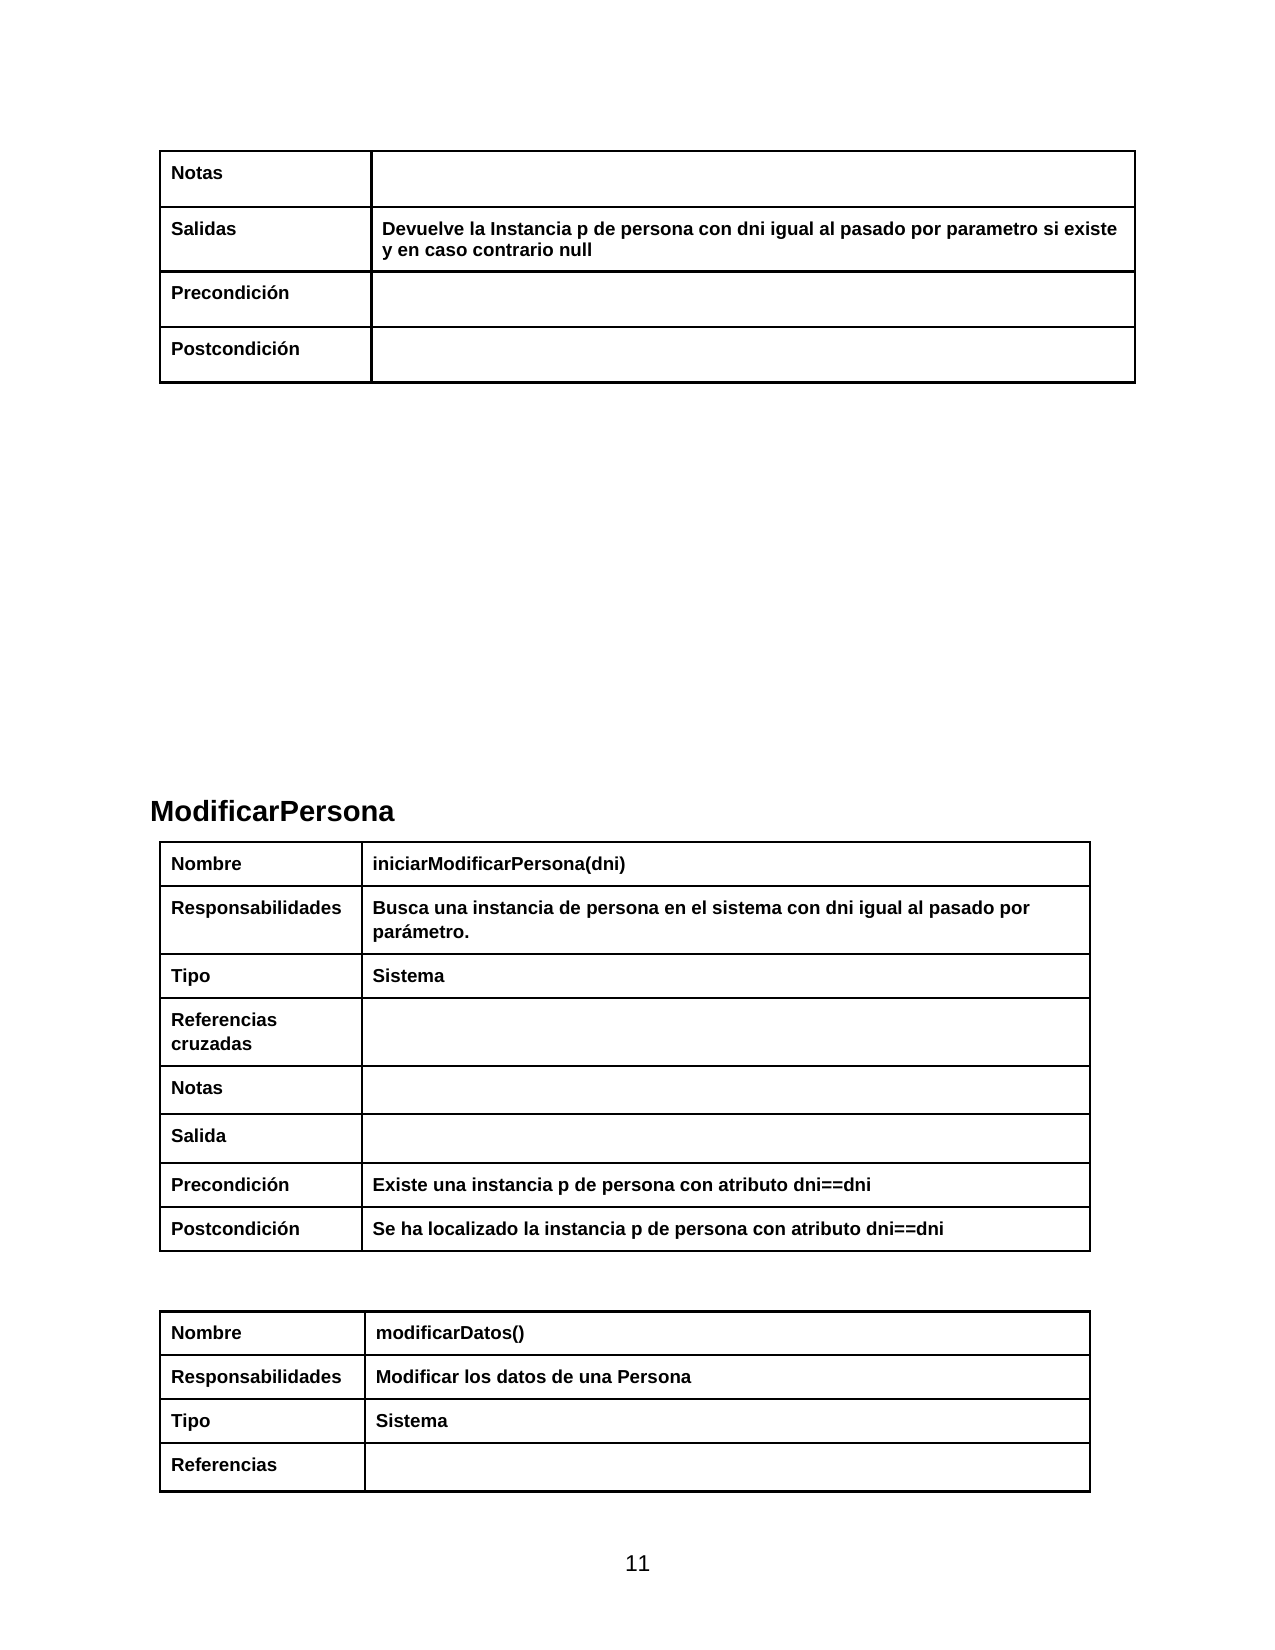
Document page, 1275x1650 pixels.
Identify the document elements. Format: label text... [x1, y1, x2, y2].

table_cell Postcondición [161, 328, 370, 381]
table_cell [373, 328, 1134, 381]
table_cell Salida [161, 1115, 361, 1162]
table_cell [363, 1115, 1089, 1162]
table_cell Notas [161, 1067, 361, 1113]
table_header Nombre [161, 843, 361, 885]
table_header modificarDatos() [366, 1313, 1089, 1354]
table_cell Existe una instancia p de persona con atributo dni==dni [363, 1164, 1089, 1206]
table_cell [373, 152, 1134, 206]
table_cell [373, 273, 1134, 326]
table_cell Responsabilidades [161, 887, 361, 953]
table_cell [363, 999, 1089, 1065]
table_cell Sistema [366, 1400, 1089, 1442]
table_cell Busca una instancia de persona en el sistema con dni igual al pasado por parámetro. [363, 887, 1089, 953]
table_cell Referencias cruzadas [161, 999, 361, 1065]
table_cell [366, 1444, 1089, 1490]
table_cell Salidas [161, 208, 370, 270]
table_cell Postcondición [161, 1208, 361, 1249]
table_cell Sistema [363, 955, 1089, 997]
table_cell Precondición [161, 1164, 361, 1206]
table_cell Notas [161, 152, 370, 206]
table_header Nombre [161, 1313, 364, 1354]
table_cell Referencias [161, 1444, 364, 1490]
table_cell Devuelve la Instancia p de persona con dni igual al pasado por parametro si existe y en caso contrario null [373, 208, 1134, 270]
subtitle ModificarPersona [150, 795, 1125, 828]
table_header iniciarModificarPersona(dni) [363, 843, 1089, 885]
table_cell Tipo [161, 955, 361, 997]
table_cell Responsabilidades [161, 1356, 364, 1398]
table_cell Se ha localizado la instancia p de persona con atributo dni==dni [363, 1208, 1089, 1249]
table_cell Modificar los datos de una Persona [366, 1356, 1089, 1398]
table_cell Tipo [161, 1400, 364, 1442]
table_cell Precondición [161, 273, 370, 326]
table_cell [363, 1067, 1089, 1113]
